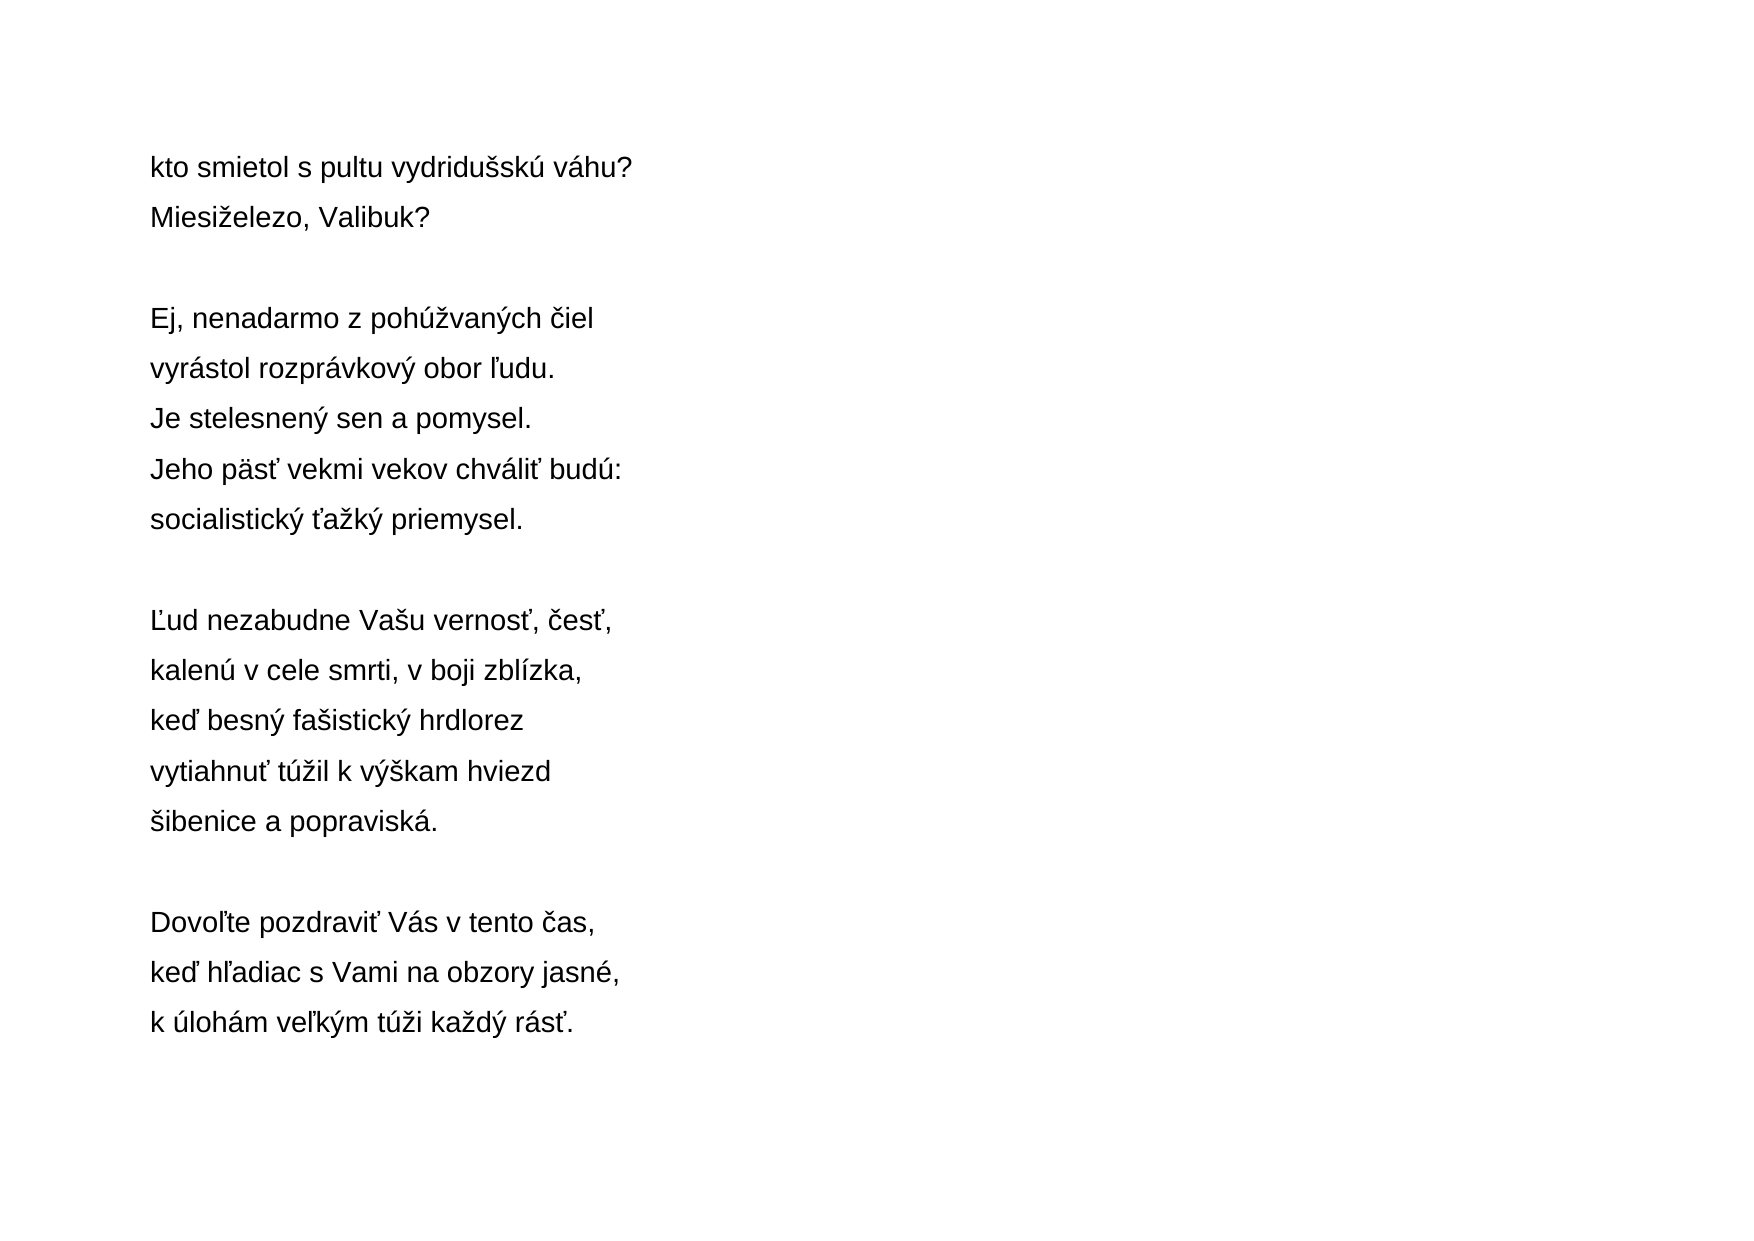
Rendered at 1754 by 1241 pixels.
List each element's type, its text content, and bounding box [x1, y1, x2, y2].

text Dovoľte pozdraviť Vás v tento čas, [150, 905, 1243, 938]
text šibenice a popraviská. [150, 804, 1243, 838]
text keď hľadiac s Vami na obzory jasné, [150, 955, 1243, 988]
text vytiahnuť túžil k výškam hviezd [150, 754, 1243, 787]
text kto smietol s pultu vydridušskú váhu? [150, 150, 1243, 183]
text kalenú v cele smrti, v boji zblízka, [150, 653, 1243, 687]
text keď besný fašistický hrdlorez [150, 703, 1243, 737]
text Miesiželezo, Valibuk? [150, 200, 1243, 234]
text Ej, nenadarmo z pohúžvaných čiel [150, 301, 1243, 334]
text k úlohám veľkým túži každý rásť. [150, 1005, 1243, 1039]
text vyrástol rozprávkový obor ľudu. [150, 351, 1243, 385]
text Je stelesnený sen a pomysel. [150, 402, 1243, 435]
text socialistický ťažký priemysel. [150, 502, 1243, 536]
text Ľud nezabudne Vašu vernosť, česť, [150, 603, 1243, 636]
text Jeho päsť vekmi vekov chváliť budú: [150, 452, 1243, 485]
